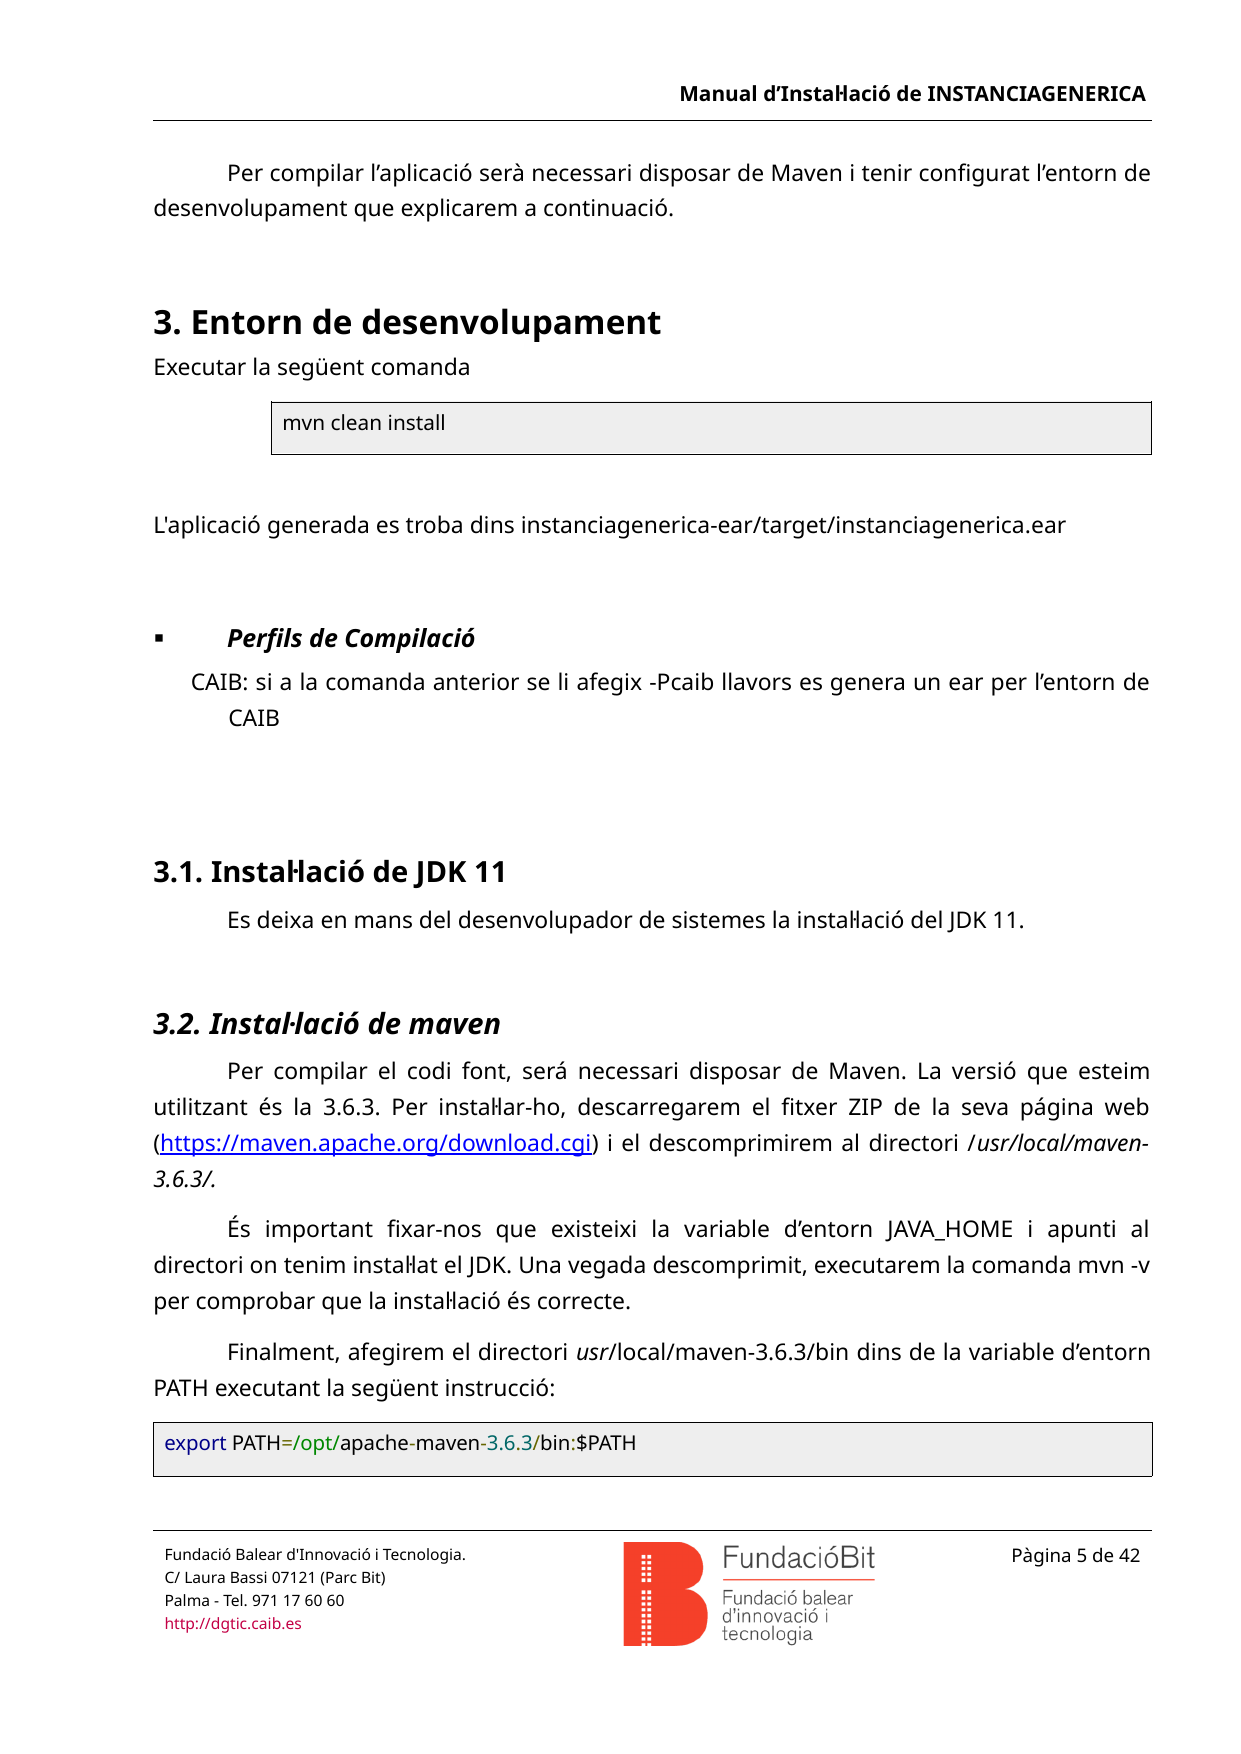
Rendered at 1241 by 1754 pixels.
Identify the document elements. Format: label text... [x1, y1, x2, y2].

subtitle Perfils de Compilació [153, 620, 1152, 654]
text Per compilar el codi font, será necessari disposar de Maven. La versió que esteim utilitzant és la 3.6.3. Per instal·lar-ho, descarregarem el fitxer ZIP de la seva página web (https://maven.apache.org/download.cgi) i el descomprimirem al directori /usr/local/maven-3.6.3/. [153, 1055, 1152, 1194]
text Es deixa en mans del desenvolupador de sistemes la instal·lació del JDK 11. [153, 904, 1152, 935]
table_header export PATH=/opt/apache-maven-3.6.3/bin:$PATH [154, 1423, 1152, 1476]
subtitle Entorn de desenvolupament [153, 299, 1152, 344]
text És important fixar-nos que existeixi la variable d’entorn JAVA_HOME i apunti al directori on tenim instal·lat el JDK. Una vegada descomprimit, executarem la comanda mvn -v per comprobar que la instal·lació és correcte. [153, 1213, 1152, 1317]
text Executar la següent comanda [153, 351, 1152, 382]
text Finalment, afegirem el directori usr/local/maven-3.6.3/bin dins de la variable d’entorn PATH executant la següent instrucció: [153, 1336, 1152, 1403]
subtitle Instal·lació de maven [153, 1003, 1152, 1043]
text Per compilar l’aplicació serà necessari disposar de Maven i tenir configurat l’entorn de desenvolupament que explicarem a continuació. [153, 156, 1152, 224]
text L'aplicació generada es troba dins instanciagenerica-ear/target/instanciagenerica.ear [153, 509, 1152, 540]
subtitle Instal·lació de JDK 11 [153, 851, 1152, 891]
text CAIB: si a la comanda anterior se li afegix -Pcaib llavors es genera un ear per l’entorn de CAIB [191, 666, 1152, 733]
picture [623, 1542, 875, 1646]
table_header mvn clean install [272, 403, 1151, 453]
